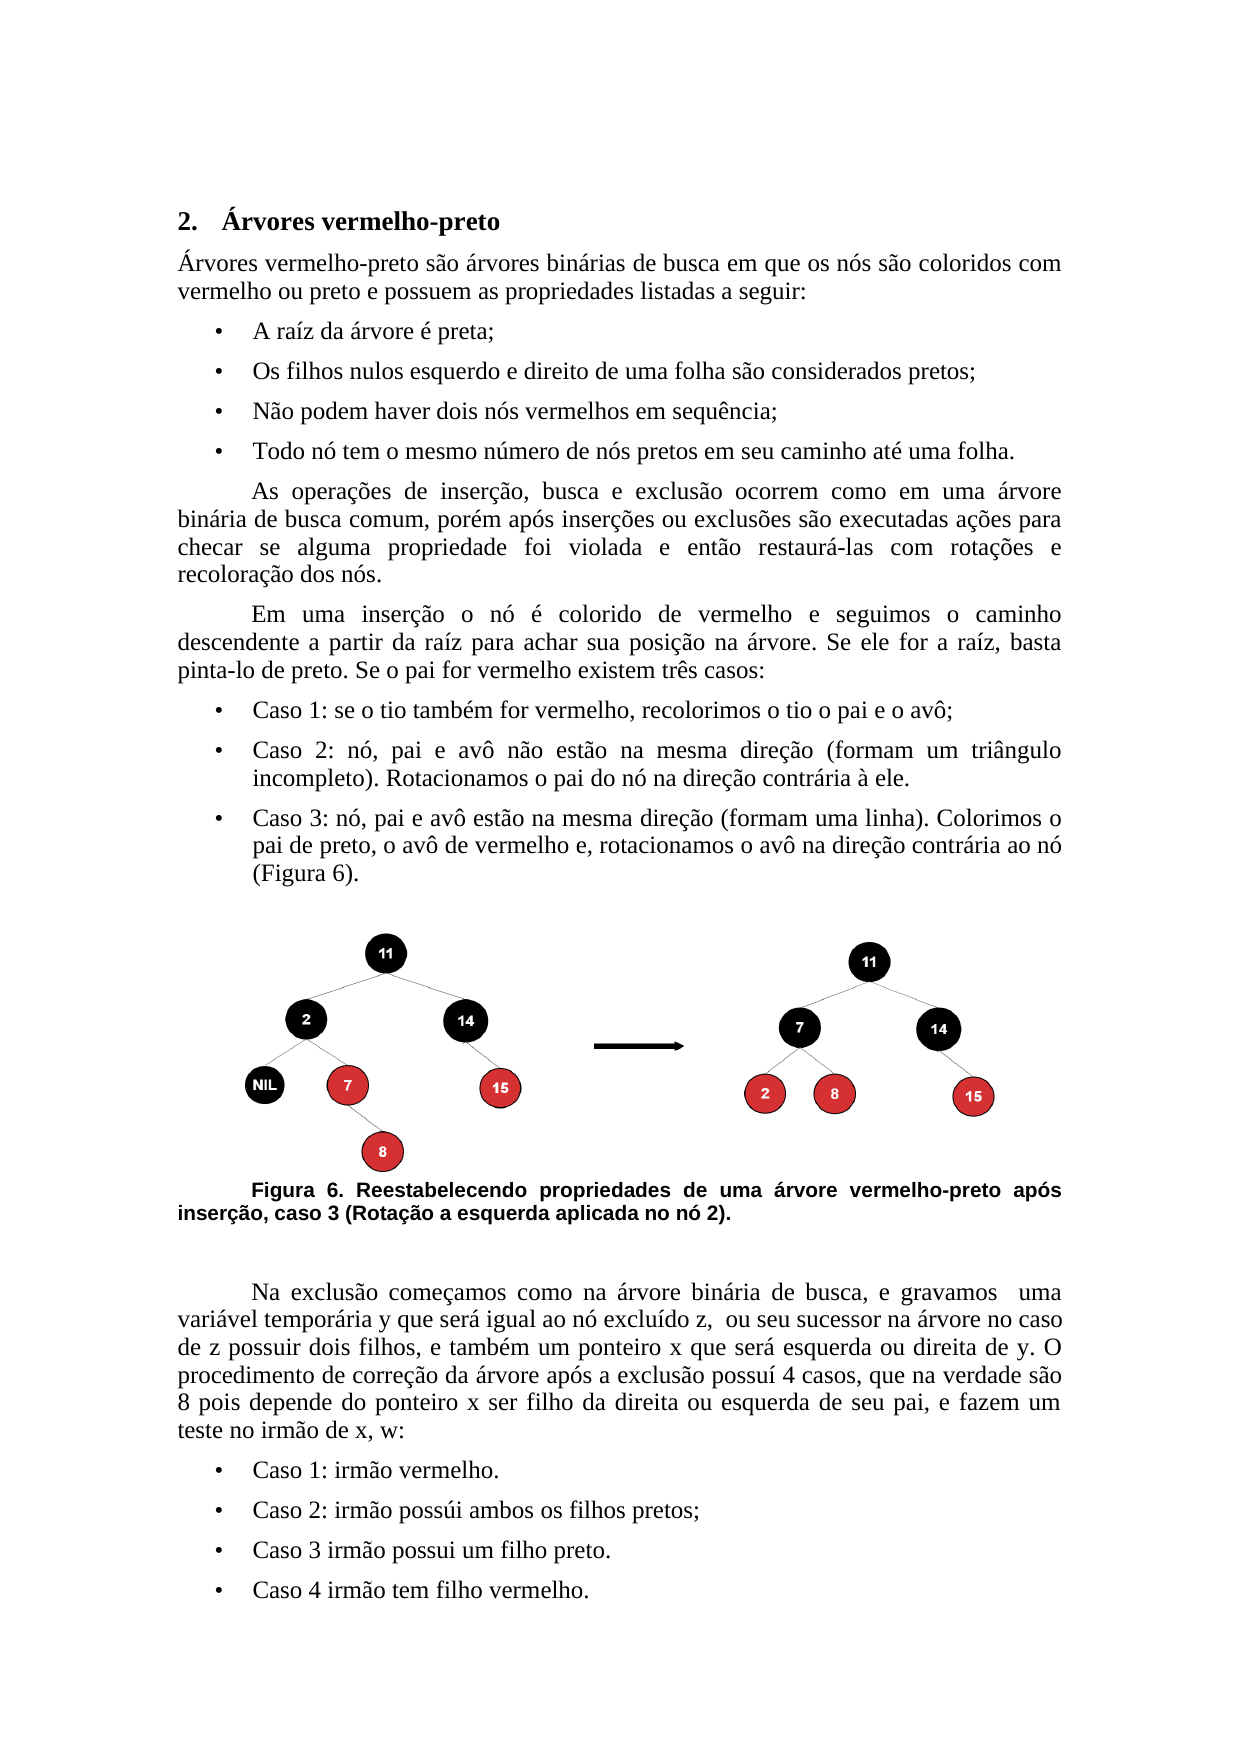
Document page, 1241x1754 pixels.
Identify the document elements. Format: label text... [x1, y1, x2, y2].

list Caso 3 irmão possui um filho preto. [215, 1537, 1063, 1564]
text Na exclusão começamos como na árvore binária de busca, e gravamos uma variável temporária y que será igual ao nó excluído z, ou seu sucessor na árvore no caso de z possuir dois filhos, e também um ponteiro x que será esquerda ou direita de y. O procedimento de correção da árvore após a exclusão possuí 4 casos, que na verdade são 8 pois depende do ponteiro x ser filho da direita ou esquerda de seu pai, e fazem um teste no irmão de x, w: [177, 1278, 1063, 1444]
list Não podem haver dois nós vermelhos em sequência; [215, 397, 1063, 425]
list A raíz da árvore é preta; [215, 317, 1063, 344]
list Caso 4 irmão tem filho vermelho. [215, 1577, 1063, 1604]
list Os filhos nulos esquerdo e direito de uma folha são considerados pretos; [215, 357, 1063, 385]
text Figura 6. Reestabelecendo propriedades de uma árvore vermelho-preto após inserção, caso 3 (Rotação a esquerda aplicada no nó 2). [177, 939, 1063, 1225]
list Caso 2: nó, pai e avô não estão na mesma direção (formam um triângulo incompleto). Rotacionamos o pai do nó na direção contrária à ele. [215, 736, 1063, 792]
text Em uma inserção o nó é colorido de vermelho e seguimos o caminho descendente a partir da raíz para achar sua posição na árvore. Se ele for a raíz, basta pinta-lo de preto. Se o pai for vermelho existem três casos: [177, 601, 1063, 684]
picture [237, 927, 1004, 1179]
text As operações de inserção, busca e exclusão ocorrem como em uma árvore binária de busca comum, porém após inserções ou exclusões são executadas ações para checar se alguma propriedade foi violada e então restaurá-las com rotações e recoloração dos nós. [177, 477, 1063, 588]
title Árvores vermelho-preto [177, 207, 1063, 237]
list Todo nó tem o mesmo número de nós pretos em seu caminho até uma folha. [215, 437, 1063, 465]
text Árvores vermelho-preto são árvores binárias de busca em que os nós são coloridos com vermelho ou preto e possuem as propriedades listadas a seguir: [177, 249, 1063, 304]
list Caso 3: nó, pai e avô estão na mesma direção (formam uma linha). Colorimos o pai de preto, o avô de vermelho e, rotacionamos o avô na direção contrária ao nó (Figura 6). [215, 804, 1063, 887]
list Caso 2: irmão possúi ambos os filhos pretos; [215, 1496, 1063, 1524]
list Caso 1: se o tio também for vermelho, recolorimos o tio o pai e o avô; [215, 696, 1063, 724]
list Caso 1: irmão vermelho. [215, 1456, 1063, 1484]
